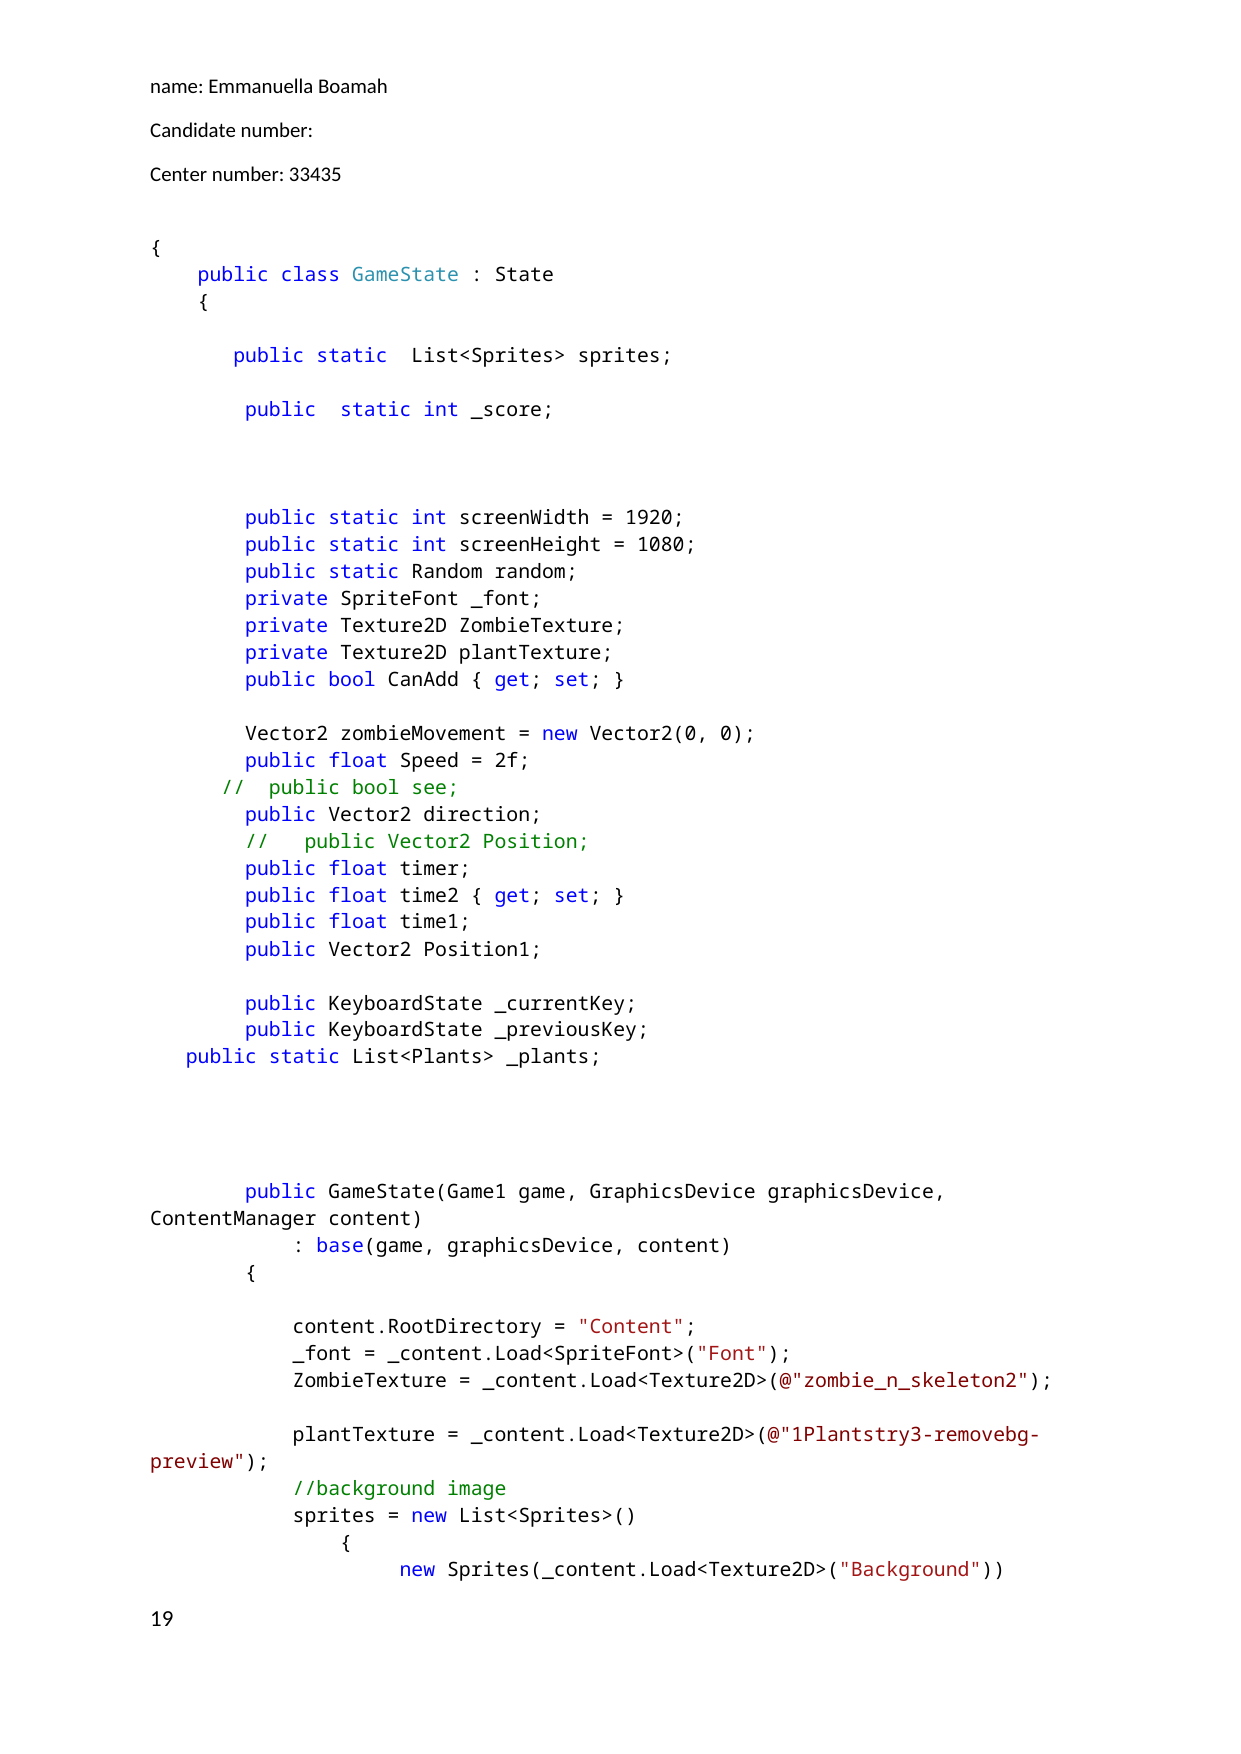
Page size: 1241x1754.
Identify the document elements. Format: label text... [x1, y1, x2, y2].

text content.RootDirectory = "Content"; [150, 1312, 1090, 1339]
text public static List<Plants> _plants; [150, 1043, 1090, 1070]
text public KeyboardState _currentKey; [150, 989, 1090, 1016]
text new Sprites(_content.Load<Texture2D>("Background")) [150, 1555, 1090, 1582]
text public float time1; [150, 908, 1090, 935]
text plantTexture = _content.Load<Texture2D>(@"1Plantstry3-removebg-preview"); [150, 1420, 1090, 1474]
text // public Vector2 Position; [150, 827, 1090, 854]
text public static int screenHeight = 1080; [150, 530, 1090, 557]
text //background image [150, 1474, 1090, 1501]
text public bool CanAdd { get; set; } [150, 665, 1090, 692]
text { [150, 233, 1090, 260]
text ZombieTexture = _content.Load<Texture2D>(@"zombie_n_skeleton2"); [150, 1366, 1090, 1393]
text public KeyboardState _previousKey; [150, 1016, 1090, 1043]
text sprites = new List<Sprites>() [150, 1501, 1090, 1528]
text public static List<Sprites> sprites; [150, 341, 1090, 368]
text public Vector2 direction; [150, 800, 1090, 827]
text { [150, 1258, 1090, 1286]
text private SpriteFont _font; [150, 584, 1090, 611]
text public float timer; [150, 854, 1090, 881]
text public static int screenWidth = 1920; [150, 503, 1090, 530]
text public static Random random; [150, 557, 1090, 584]
text Vector2 zombieMovement = new Vector2(0, 0); [150, 719, 1090, 746]
text public Vector2 Position1; [150, 935, 1090, 962]
text private Texture2D plantTexture; [150, 638, 1090, 665]
text private Texture2D ZombieTexture; [150, 611, 1090, 638]
text { [150, 1528, 1090, 1555]
text // public bool see; [150, 773, 1090, 800]
text public float Speed = 2f; [150, 746, 1090, 773]
text { [150, 287, 1090, 314]
text : base(game, graphicsDevice, content) [150, 1232, 1090, 1258]
text public GameState(Game1 game, GraphicsDevice graphicsDevice, ContentManager content) [150, 1178, 1090, 1232]
text public class GameState : State [150, 260, 1090, 287]
text _font = _content.Load<SpriteFont>("Font"); [150, 1339, 1090, 1366]
text public static int _score; [150, 395, 1090, 422]
text public float time2 { get; set; } [150, 881, 1090, 908]
